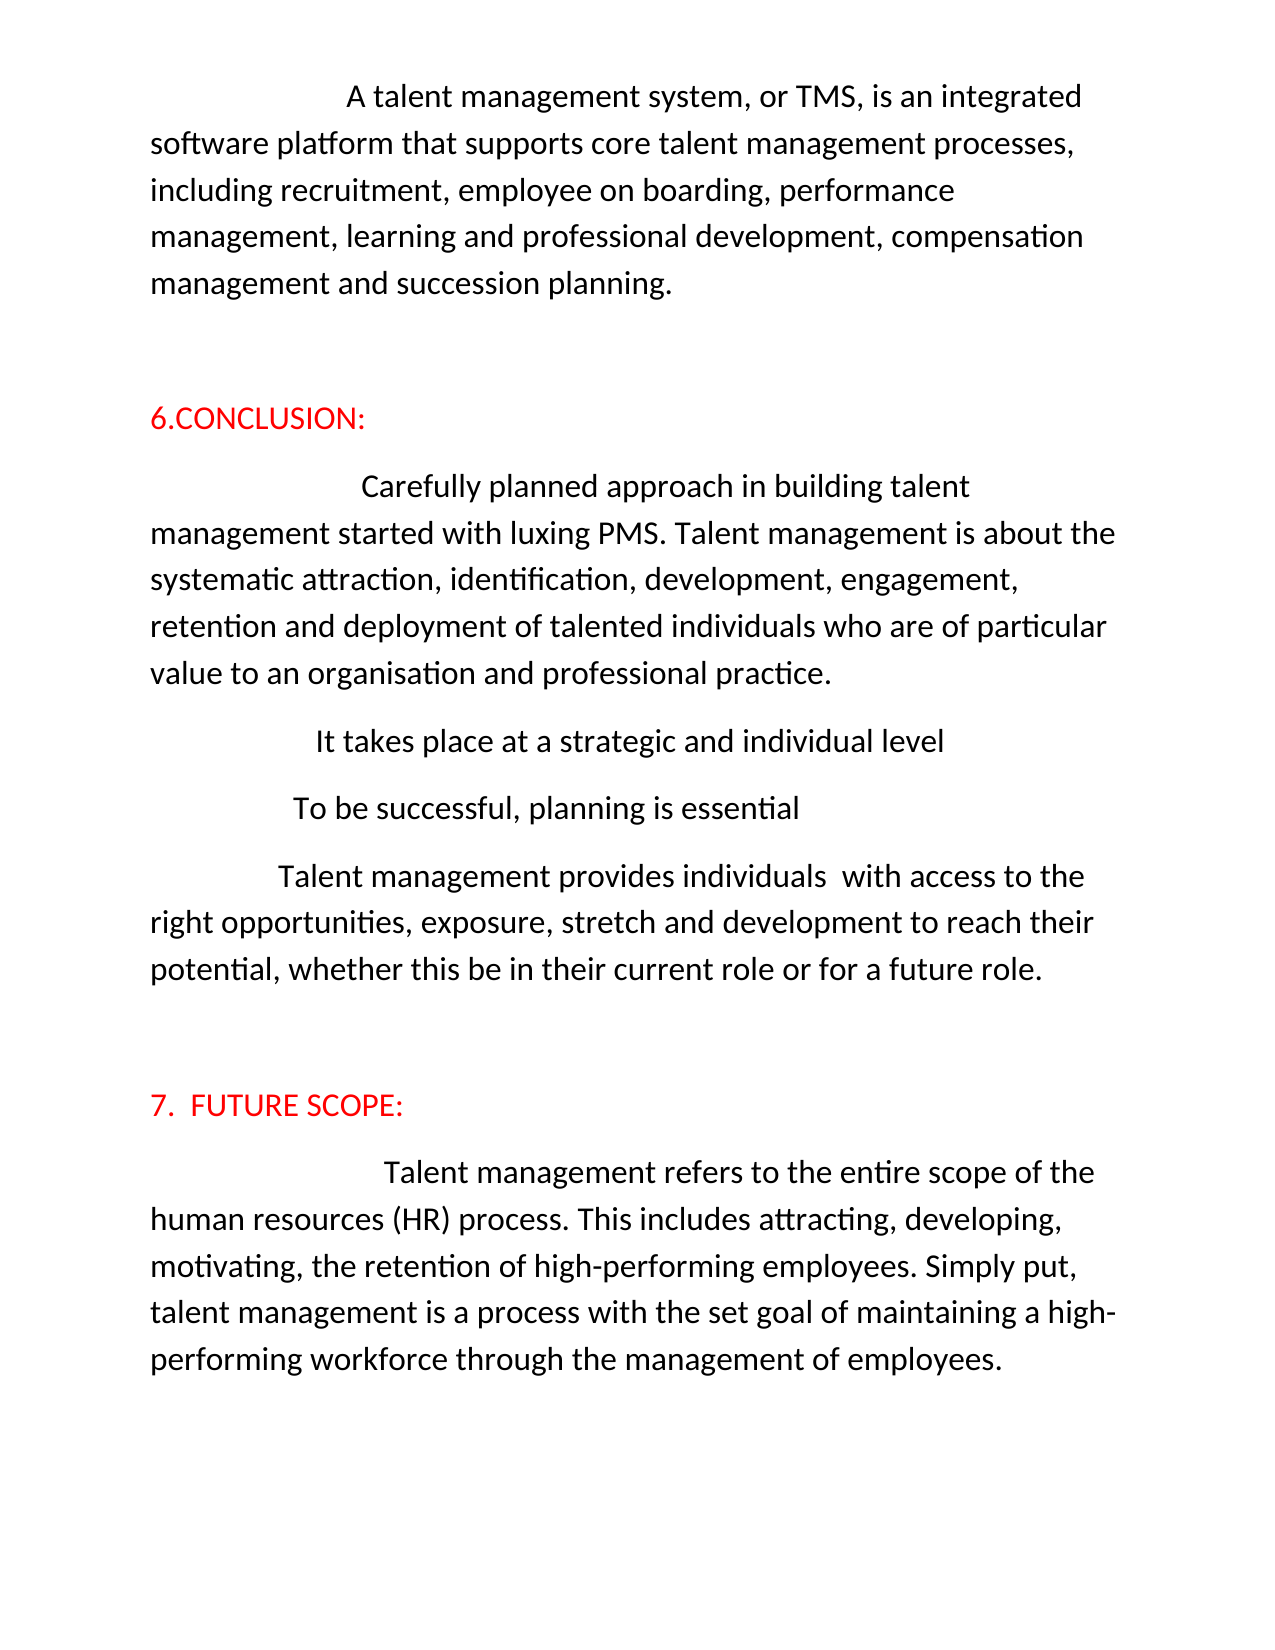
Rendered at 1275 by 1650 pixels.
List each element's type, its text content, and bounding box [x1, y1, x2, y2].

text 6.CONCLUSION: [150, 397, 1125, 438]
text To be successful, planning is essential [150, 787, 1125, 828]
text Talent management refers to the entire scope of the human resources (HR) process. This includes attracting, developing, motivating, the retention of high-performing employees. Simply put, talent management is a process with the set goal of maintaining a high-performing workforce through the management of employees. [150, 1151, 1125, 1379]
text Talent management provides individuals with access to the right opportunities, exposure, stretch and development to reach their potential, whether this be in their current role or for a future role. [150, 855, 1125, 989]
text 7. FUTURE SCOPE: [150, 1083, 1125, 1124]
text A talent management system, or TMS, is an integrated software platform that supports core talent management processes, including recruitment, employee on boarding, performance management, learning and professional development, compensation management and succession planning. [150, 75, 1125, 303]
text Carefully planned approach in building talent management started with luxing PMS. Talent management is about the systematic attraction, identification, development, engagement, retention and deployment of talented individuals who are of particular value to an organisation and professional practice. [150, 465, 1125, 693]
text It takes place at a strategic and individual level [150, 719, 1125, 760]
